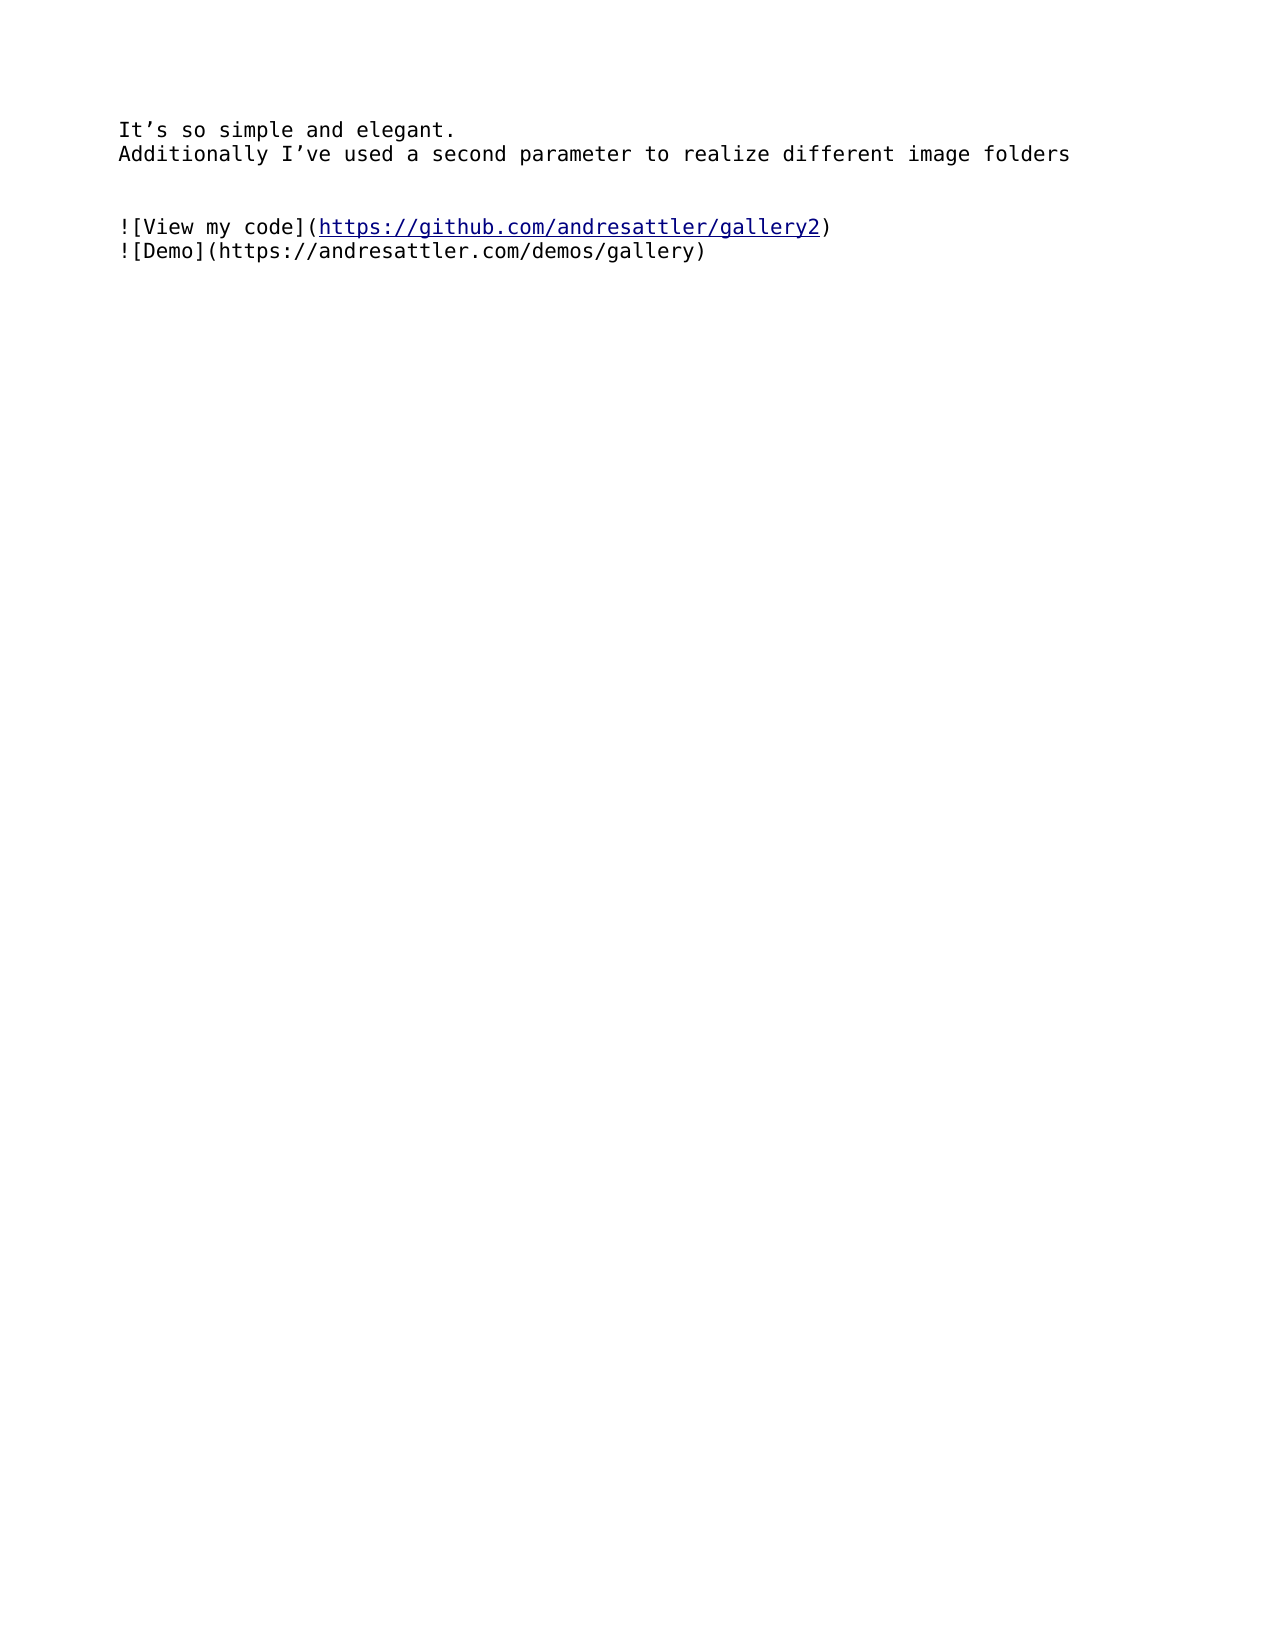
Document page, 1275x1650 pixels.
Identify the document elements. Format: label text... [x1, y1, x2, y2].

text ![View my code](https://github.com/andresattler/gallery2) ![Demo](https://andresattler.com/demos/gallery) [118, 215, 1157, 264]
text It’s so simple and elegant. [118, 118, 1157, 142]
text Additionally I’ve used a second parameter to realize different image folders [118, 142, 1157, 167]
